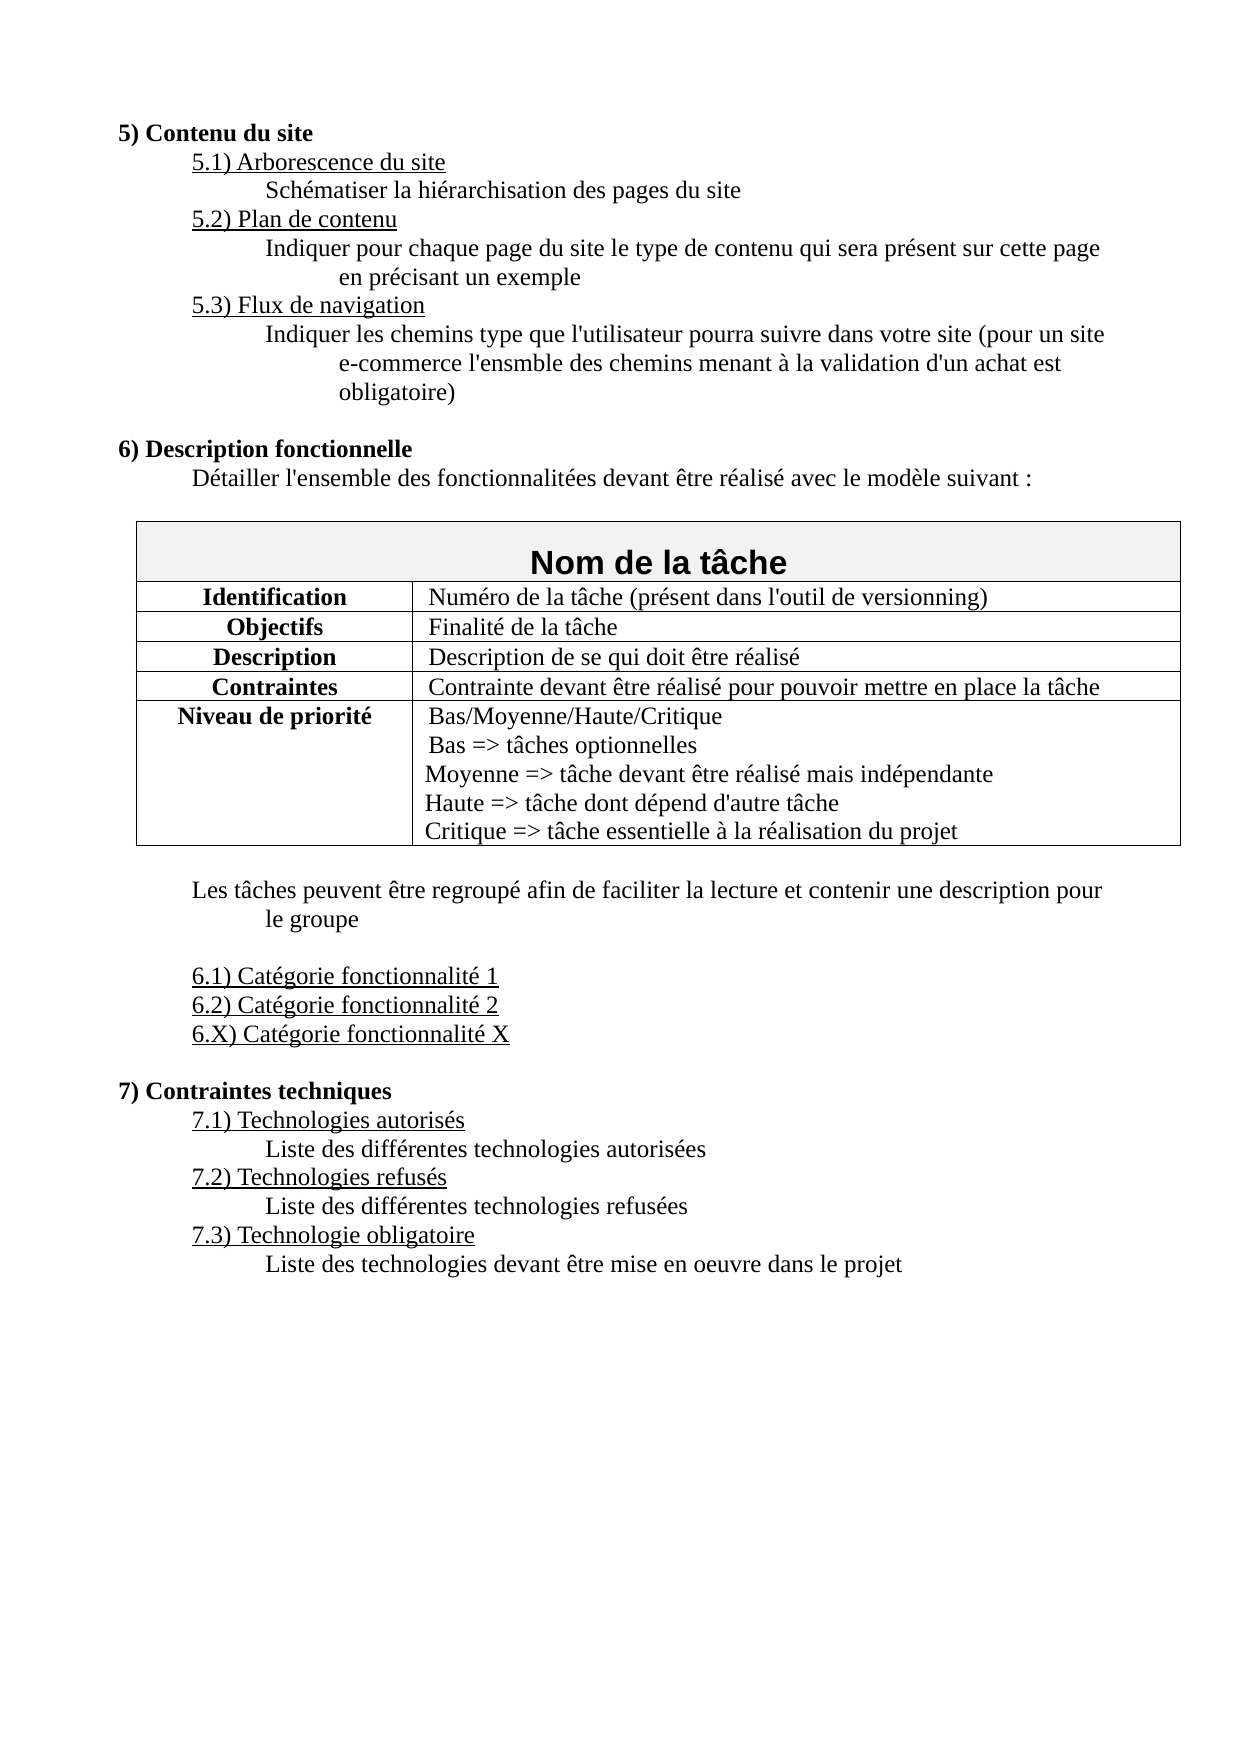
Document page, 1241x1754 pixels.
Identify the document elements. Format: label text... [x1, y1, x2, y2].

text 6.2) Catégorie fonctionnalité 2 [118, 990, 1122, 1019]
table_cell Identification [137, 582, 412, 611]
text Liste des technologies devant être mise en oeuvre dans le projet [118, 1249, 1122, 1277]
text Liste des différentes technologies refusées [118, 1191, 1122, 1220]
text 5.2) Plan de contenu [118, 204, 1122, 233]
text Liste des différentes technologies autorisées [118, 1134, 1122, 1162]
text 6) Description fonctionnelle [118, 434, 1122, 463]
text Indiquer pour chaque page du site le type de contenu qui sera présent sur cette page en précisant un exemple [118, 233, 1122, 291]
text 6.1) Catégorie fonctionnalité 1 [118, 961, 1122, 990]
text Les tâches peuvent être regroupé afin de faciliter la lecture et contenir une description pour le groupe [118, 875, 1122, 932]
text Indiquer les chemins type que l'utilisateur pourra suivre dans votre site (pour un site e-commerce l'ensmble des chemins menant à la validation d'un achat est obligatoire) [118, 319, 1122, 406]
text 7) Contraintes techniques [118, 1076, 1122, 1105]
text 7.2) Technologies refusés [118, 1162, 1122, 1191]
text 6.X) Catégorie fonctionnalité X [118, 1019, 1122, 1047]
table_cell Finalité de la tâche [413, 612, 1180, 641]
table_cell Description [137, 642, 412, 671]
table_cell Contraintes [137, 672, 412, 700]
table_cell Description de se qui doit être réalisé [413, 642, 1180, 671]
table_cell Niveau de priorité [137, 701, 412, 845]
table_cell Objectifs [137, 612, 412, 641]
text 5) Contenu du site [118, 118, 1122, 147]
text 5.3) Flux de navigation [118, 291, 1122, 319]
table_header Nom de la tâche [137, 522, 1180, 581]
text 5.1) Arborescence du site [118, 147, 1122, 176]
table_cell Bas/Moyenne/Haute/Critique Bas => tâches optionnelles Moyenne => tâche devant être réalisé mais indépendante Haute => tâche dont dépend d'autre tâche Critique => tâche essentielle à la réalisation du projet [413, 701, 1180, 845]
text Schématiser la hiérarchisation des pages du site [118, 176, 1122, 204]
text Détailler l'ensemble des fonctionnalitées devant être réalisé avec le modèle suivant : [118, 463, 1122, 492]
text 7.1) Technologies autorisés [118, 1105, 1122, 1134]
text 7.3) Technologie obligatoire [118, 1220, 1122, 1249]
table_cell Contrainte devant être réalisé pour pouvoir mettre en place la tâche [413, 672, 1180, 700]
table_cell Numéro de la tâche (présent dans l'outil de versionning) [413, 582, 1180, 611]
